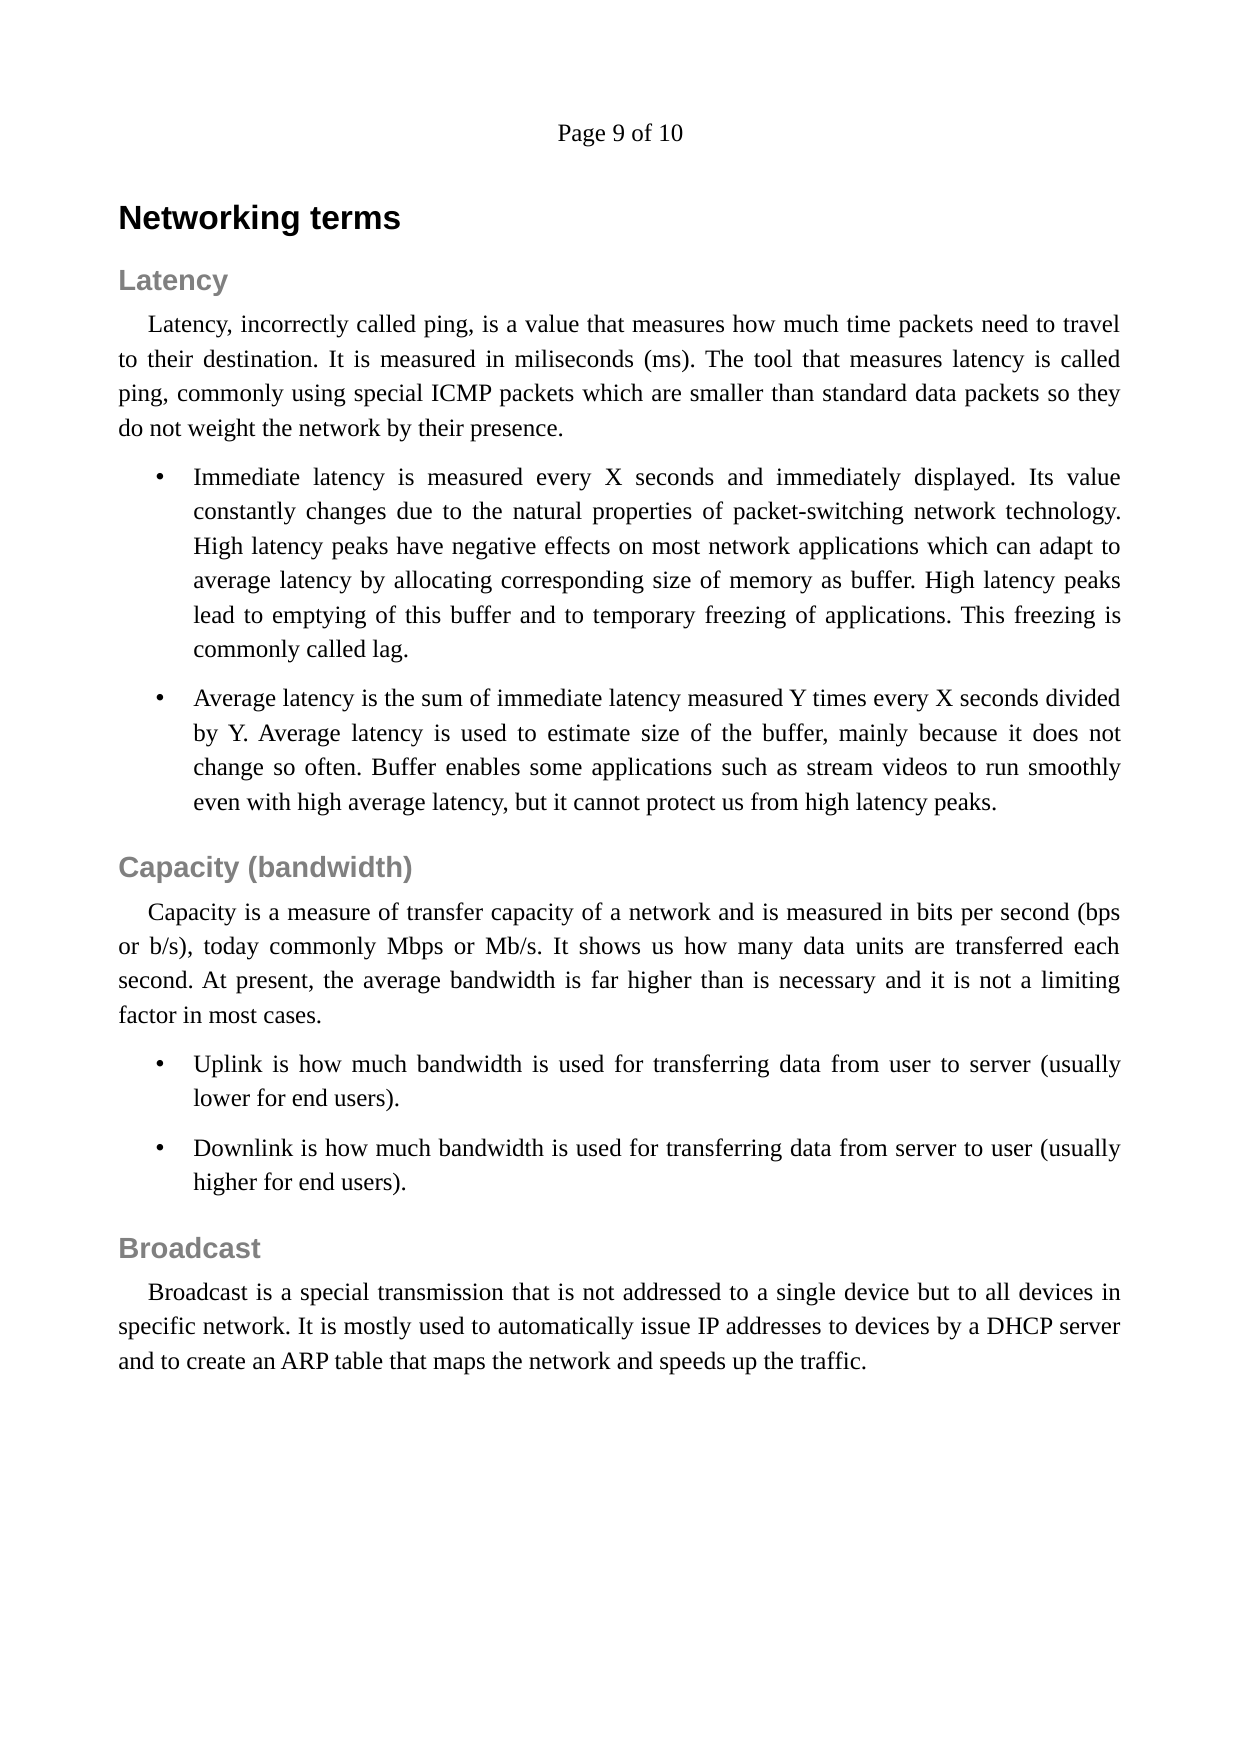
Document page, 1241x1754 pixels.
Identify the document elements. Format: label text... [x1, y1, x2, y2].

list Immediate latency is measured every X seconds and immediately displayed. Its value constantly changes due to the natural properties of packet-switching network technology. High latency peaks have negative effects on most network applications which can adapt to average latency by allocating corresponding size of memory as buffer. High latency peaks lead to emptying of this buffer and to temporary freezing of applications. This freezing is commonly called lag. [156, 462, 1122, 663]
subtitle Broadcast [118, 1231, 1122, 1264]
subtitle Networking terms [118, 198, 1122, 236]
list Uplink is how much bandwidth is used for transferring data from user to server (usually lower for end users). [156, 1049, 1122, 1112]
text Latency, incorrectly called ping, is a value that measures how much time packets need to travel to their destination. It is measured in miliseconds (ms). The tool that measures latency is called ping, commonly using special ICMP packets which are smaller than standard data packets so they do not weight the network by their presence. [118, 309, 1122, 442]
list Average latency is the sum of immediate latency measured Y times every X seconds divided by Y. Average latency is used to estimate size of the buffer, mainly because it does not change so often. Buffer enables some applications such as stream videos to run smoothly even with high average latency, but it cannot protect us from high latency peaks. [156, 683, 1122, 816]
text Capacity is a measure of transfer capacity of a network and is measured in bits per second (bps or b/s), today commonly Mbps or Mb/s. It shows us how many data units are transferred each second. At present, the average bandwidth is far higher than is necessary and it is not a limiting factor in most cases. [118, 897, 1122, 1029]
subtitle Latency [118, 263, 1122, 297]
subtitle Capacity (bandwidth) [118, 851, 1122, 884]
list Downlink is how much bandwidth is used for transferring data from server to user (usually higher for end users). [156, 1133, 1122, 1196]
text Broadcast is a special transmission that is not addressed to a single device but to all devices in specific network. It is mostly used to automatically issue IP addresses to devices by a DHCP server and to create an ARP table that maps the network and speeds up the traffic. [118, 1277, 1122, 1374]
